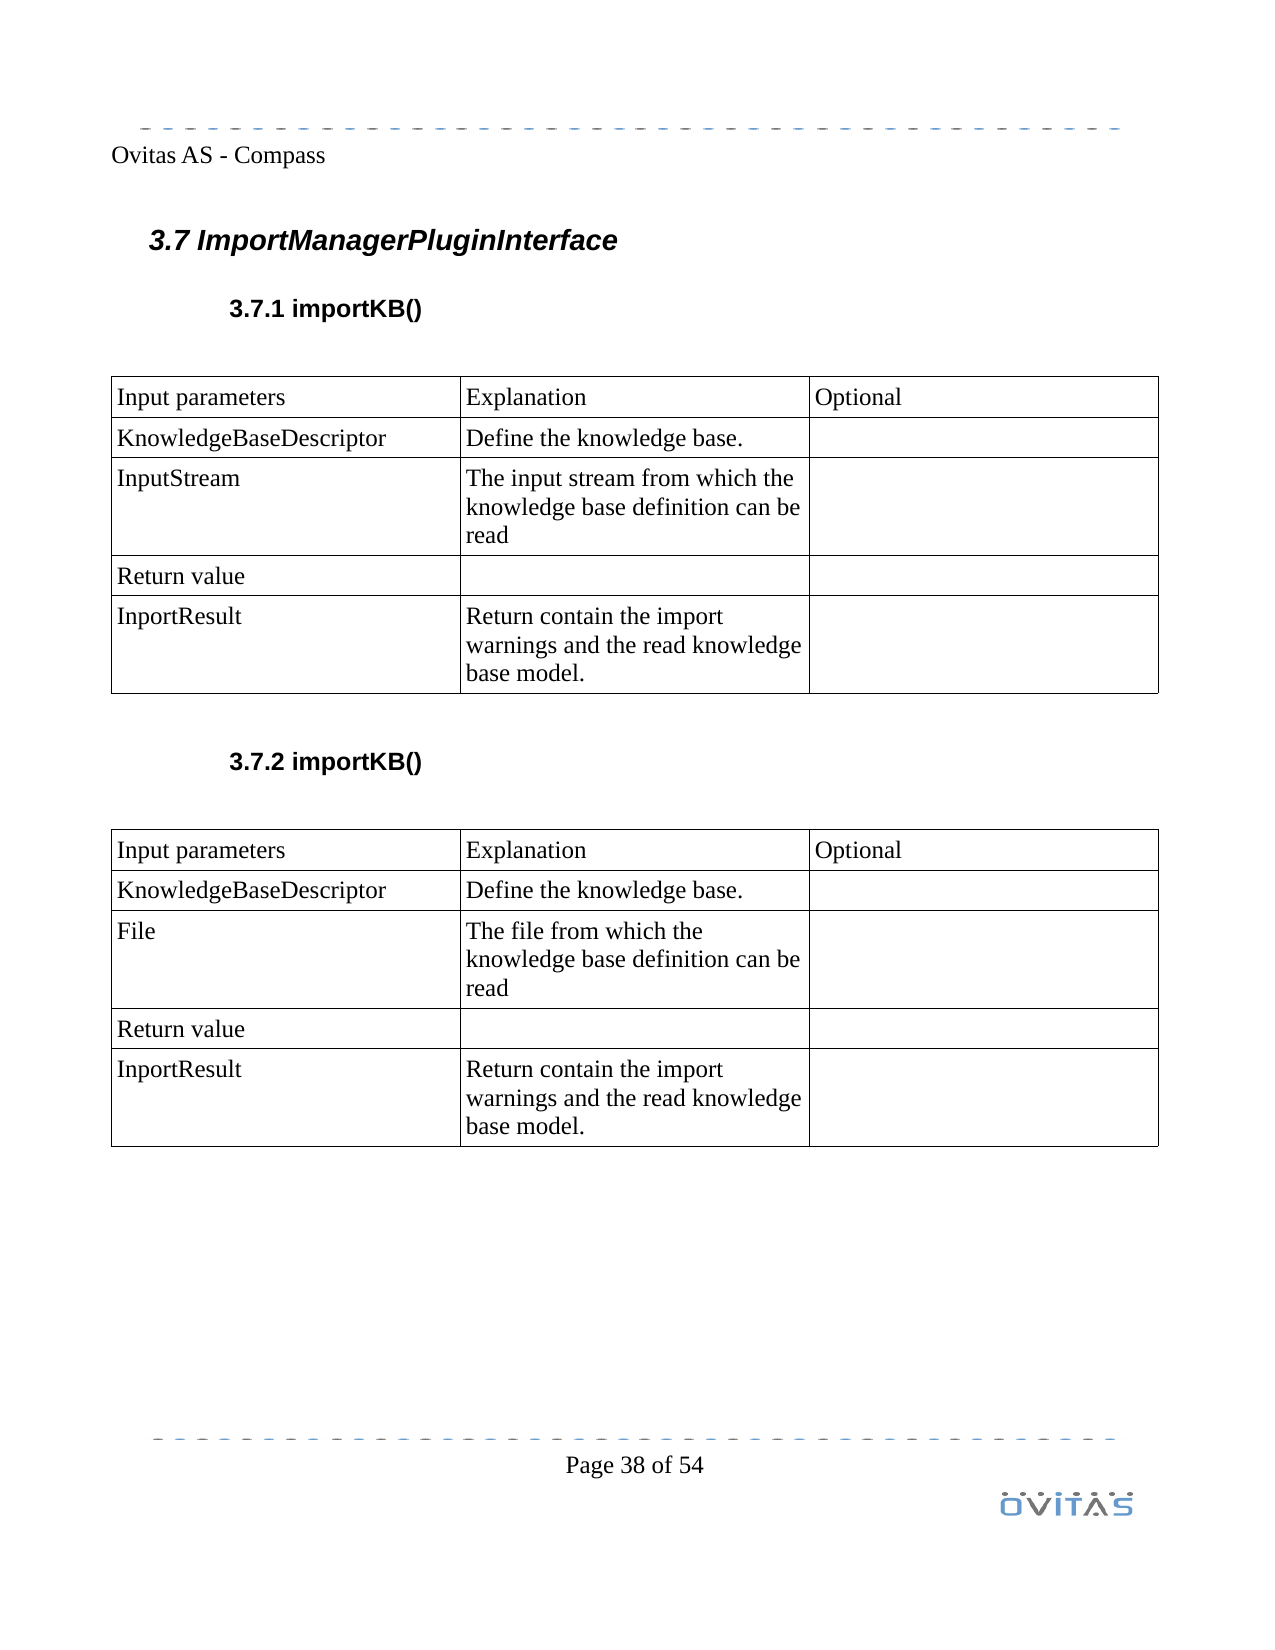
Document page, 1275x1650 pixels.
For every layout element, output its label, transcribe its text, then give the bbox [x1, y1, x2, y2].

table_cell Define the knowledge base. [461, 871, 809, 910]
table_cell Return contain the import warnings and the read knowledge base model. [461, 1049, 809, 1146]
table_header Explanation [461, 377, 809, 417]
table_header Input parameters [112, 377, 460, 417]
table_cell InportResult [112, 596, 460, 693]
table_cell File [112, 911, 460, 1008]
subtitle 3.7 ImportManagerPluginInterface [148, 223, 1158, 256]
table_cell [810, 1009, 1158, 1048]
table_cell Return contain the import warnings and the read knowledge base model. [461, 596, 809, 693]
table_cell InputStream [112, 458, 460, 555]
subtitle 3.7.2 importKB() [229, 747, 1158, 776]
picture [127, 127, 1134, 131]
table_cell [810, 1049, 1158, 1146]
table_cell [461, 556, 809, 595]
table_cell The input stream from which the knowledge base definition can be read [461, 458, 809, 555]
table_header Optional [810, 377, 1158, 417]
table_cell Return value [112, 1009, 460, 1048]
table_cell [810, 911, 1158, 1008]
table_cell [810, 418, 1158, 457]
table_cell [810, 458, 1158, 555]
table_cell InportResult [112, 1049, 460, 1146]
table_cell [810, 596, 1158, 693]
table_header Explanation [461, 830, 809, 870]
subtitle 3.7.1 importKB() [229, 294, 1158, 323]
table_cell KnowledgeBaseDescriptor [112, 418, 460, 457]
table_cell Define the knowledge base. [461, 418, 809, 457]
table_header Input parameters [112, 830, 460, 870]
table_cell Return value [112, 556, 460, 595]
table_cell [461, 1009, 809, 1048]
table_cell KnowledgeBaseDescriptor [112, 871, 460, 910]
table_cell [810, 871, 1158, 910]
table_cell [810, 556, 1158, 595]
table_cell The file from which the knowledge base definition can be read [461, 911, 809, 1008]
table_header Optional [810, 830, 1158, 870]
